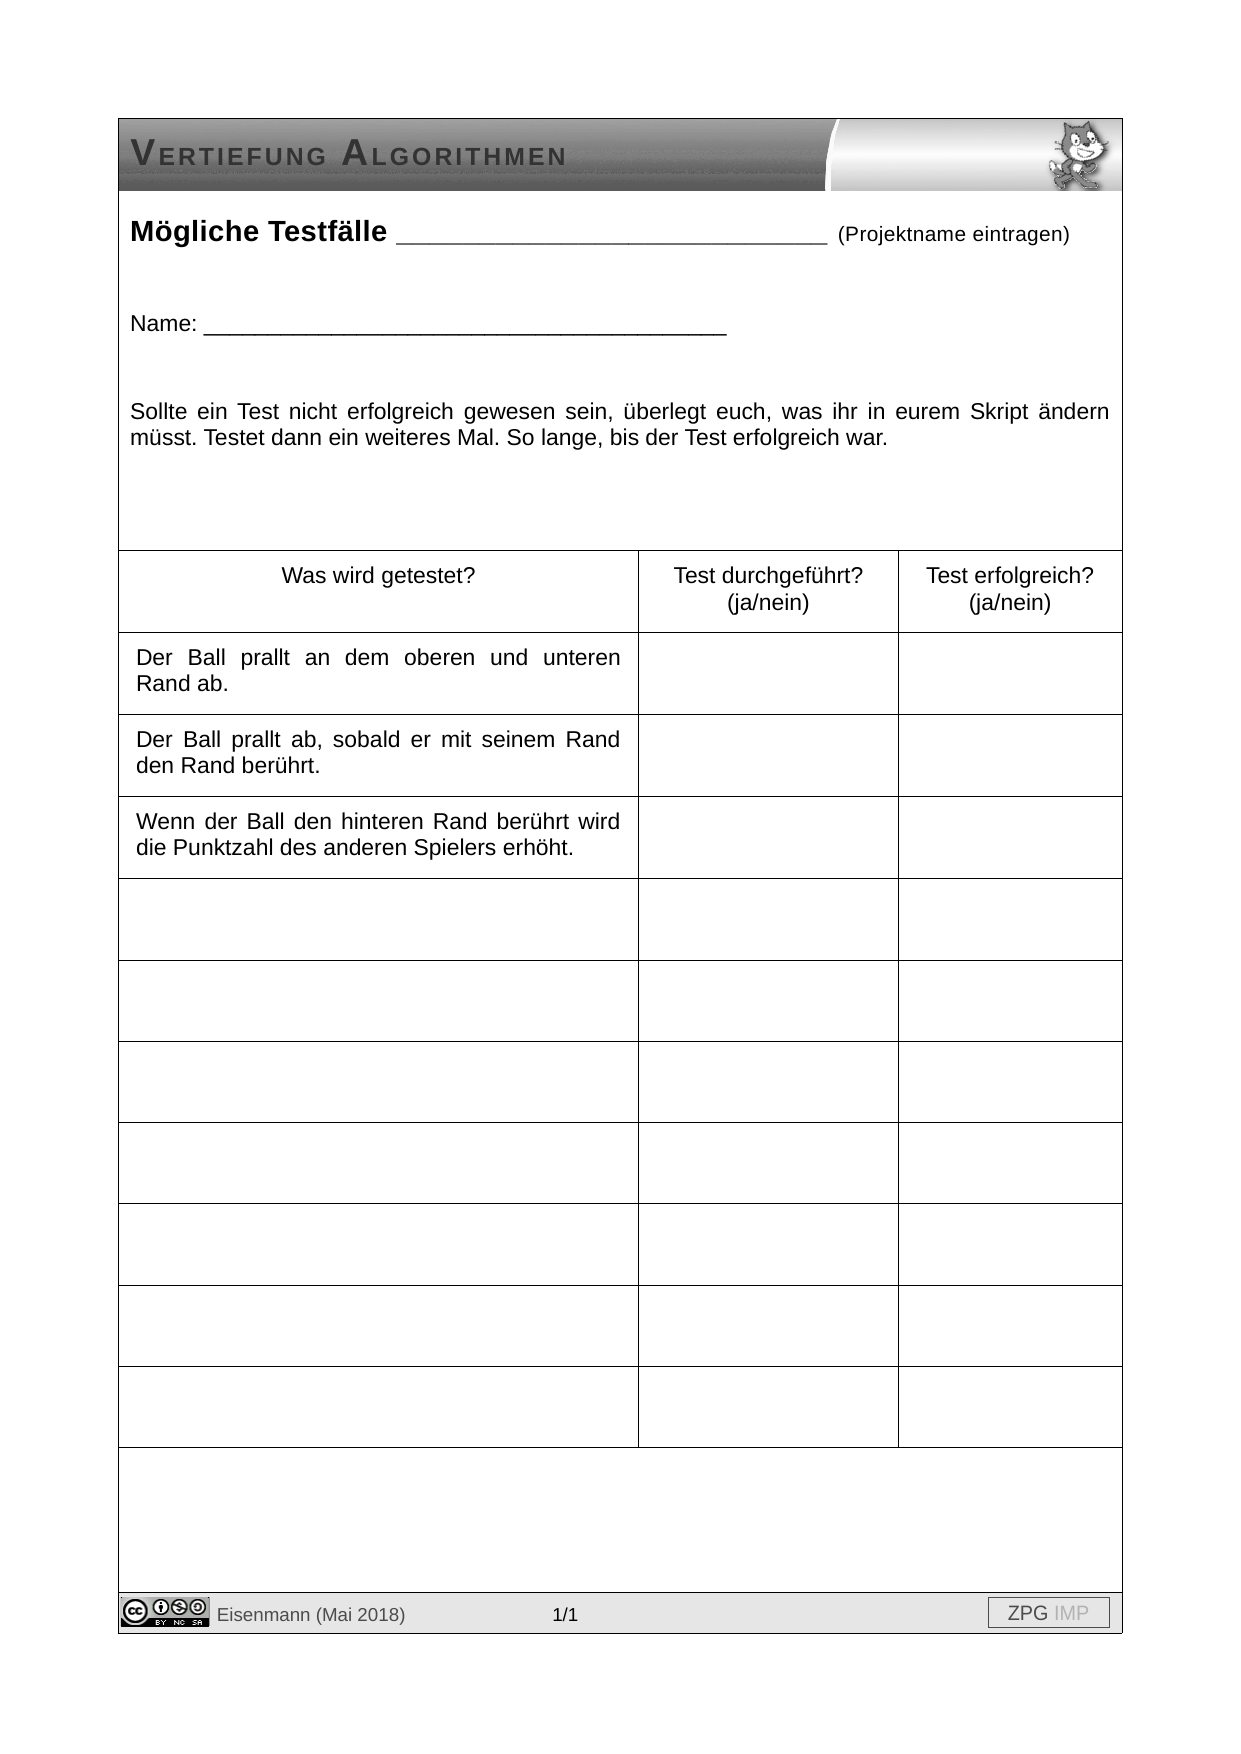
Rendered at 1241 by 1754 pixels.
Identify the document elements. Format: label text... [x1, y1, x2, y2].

table_cell [119, 961, 638, 1041]
table_cell [899, 1123, 1122, 1203]
table_cell [639, 797, 898, 878]
table_cell [899, 1367, 1122, 1447]
table_cell [899, 879, 1122, 959]
table_cell [899, 1204, 1122, 1284]
table_cell Wenn der Ball den hinteren Rand berührt wird die Punktzahl des anderen Spielers erhöht. [119, 797, 638, 878]
table_cell [639, 1367, 898, 1447]
table_cell [639, 1286, 898, 1366]
table_cell [899, 961, 1122, 1041]
table_header Was wird getestet? [119, 551, 638, 632]
table_cell [639, 715, 898, 796]
table_cell [119, 879, 638, 959]
table_cell [639, 961, 898, 1041]
table_cell [899, 1286, 1122, 1366]
text Sollte ein Test nicht erfolgreich gewesen sein, überlegt euch, was ihr in eurem Skript ändern müsst. Testet dann ein weiteres Mal. So lange, bis der Test erfolgreich war. [130, 398, 1110, 450]
table_header Test durchgeführt? (ja/nein) [639, 551, 898, 632]
text Name: _________________________________________ [130, 309, 1110, 336]
table_cell Der Ball prallt an dem oberen und unteren Rand ab. [119, 633, 638, 714]
table_cell [639, 633, 898, 714]
table_cell [119, 1042, 638, 1122]
text Mögliche Testfälle __________________________ (Projektname eintragen) [130, 214, 1110, 248]
picture [120, 1597, 210, 1627]
table_cell [119, 1367, 638, 1447]
table_cell [639, 1123, 898, 1203]
table_header Test erfolgreich? (ja/nein) [899, 551, 1122, 632]
picture [119, 119, 1122, 191]
table_cell [119, 1286, 638, 1366]
table_cell [899, 797, 1122, 878]
table_cell [639, 1042, 898, 1122]
table_cell [899, 1042, 1122, 1122]
table_cell [639, 1204, 898, 1284]
table_cell [119, 1204, 638, 1284]
table_cell [119, 1123, 638, 1203]
table_cell [639, 879, 898, 959]
table_cell [899, 633, 1122, 714]
table_cell Der Ball prallt ab, sobald er mit seinem Rand den Rand berührt. [119, 715, 638, 796]
table_cell [899, 715, 1122, 796]
